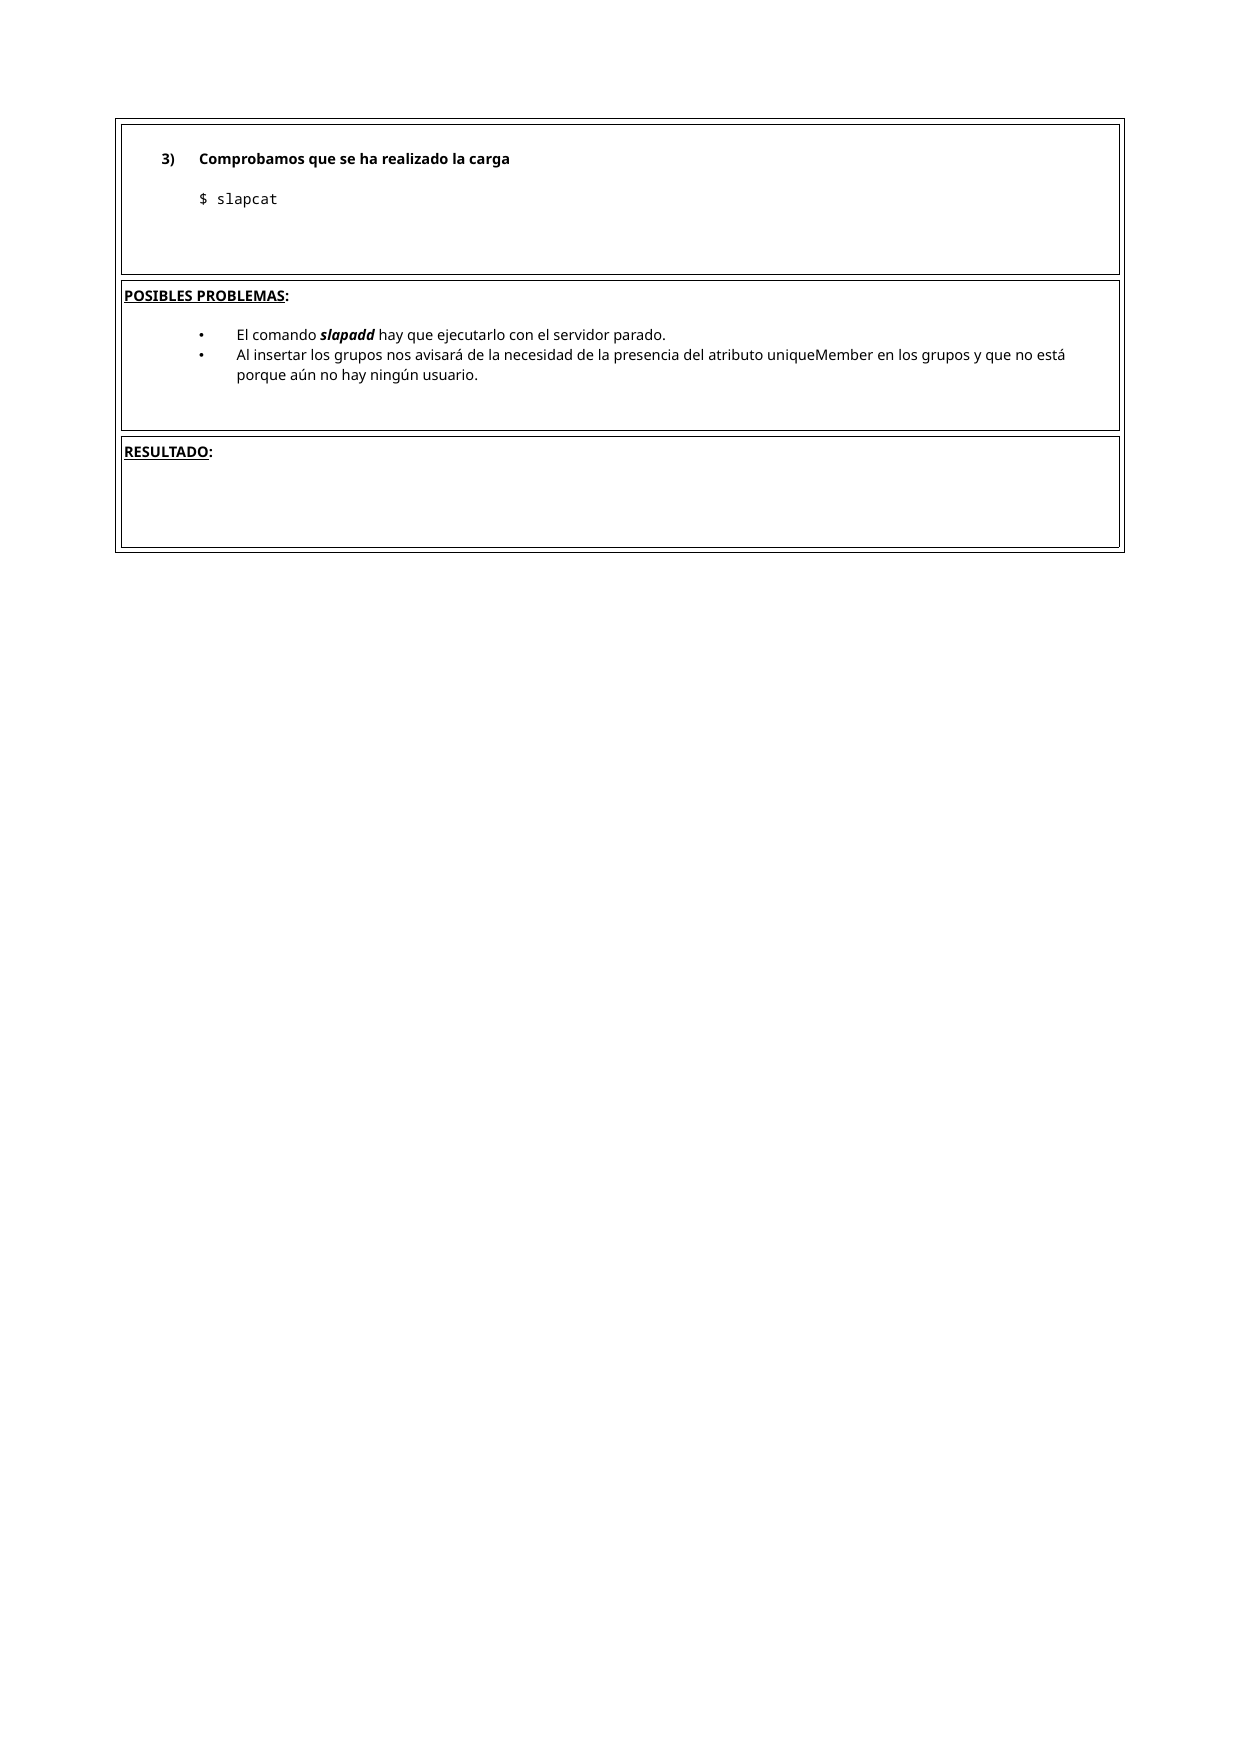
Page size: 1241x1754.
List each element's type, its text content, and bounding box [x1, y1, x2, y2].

table_cell PROCEDIMIENTO: Creamos un primer fichero LDIF (dominio.ldif) que contenga la definición del dominio. # Componente de dominio dn: dc=directorio,dc=com objectClass: dcObject objectClass: organization dc: directorio o: directorio Cargamos dicho fichero en el directorio de modo OFF-LINE. $ slapadd -f dominio.ldif Comprobamos que se ha realizado la carga $ slapcat [118, 119, 1121, 274]
table_cell PROCEDIMIENTO: Creamos un primer fichero LDIF (dominio.ldif) que contenga la definición del dominio. # Componente de dominio dn: dc=directorio,dc=com objectClass: dcObject objectClass: organization dc: directorio o: directorio Cargamos dicho fichero en el directorio de modo OFF-LINE. $ slapadd -f dominio.ldif Comprobamos que se ha realizado la carga $ slapcat [122, 125, 1119, 274]
table_cell RESULTADO: [118, 430, 1121, 547]
table_cell POSIBLES PROBLEMAS: El comando slapadd hay que ejecutarlo con el servidor parado. Al insertar los grupos nos avisará de la necesidad de la presencia del atributo uniqueMember en los grupos y que no está porque aún no hay ningún usuario. [118, 274, 1121, 430]
